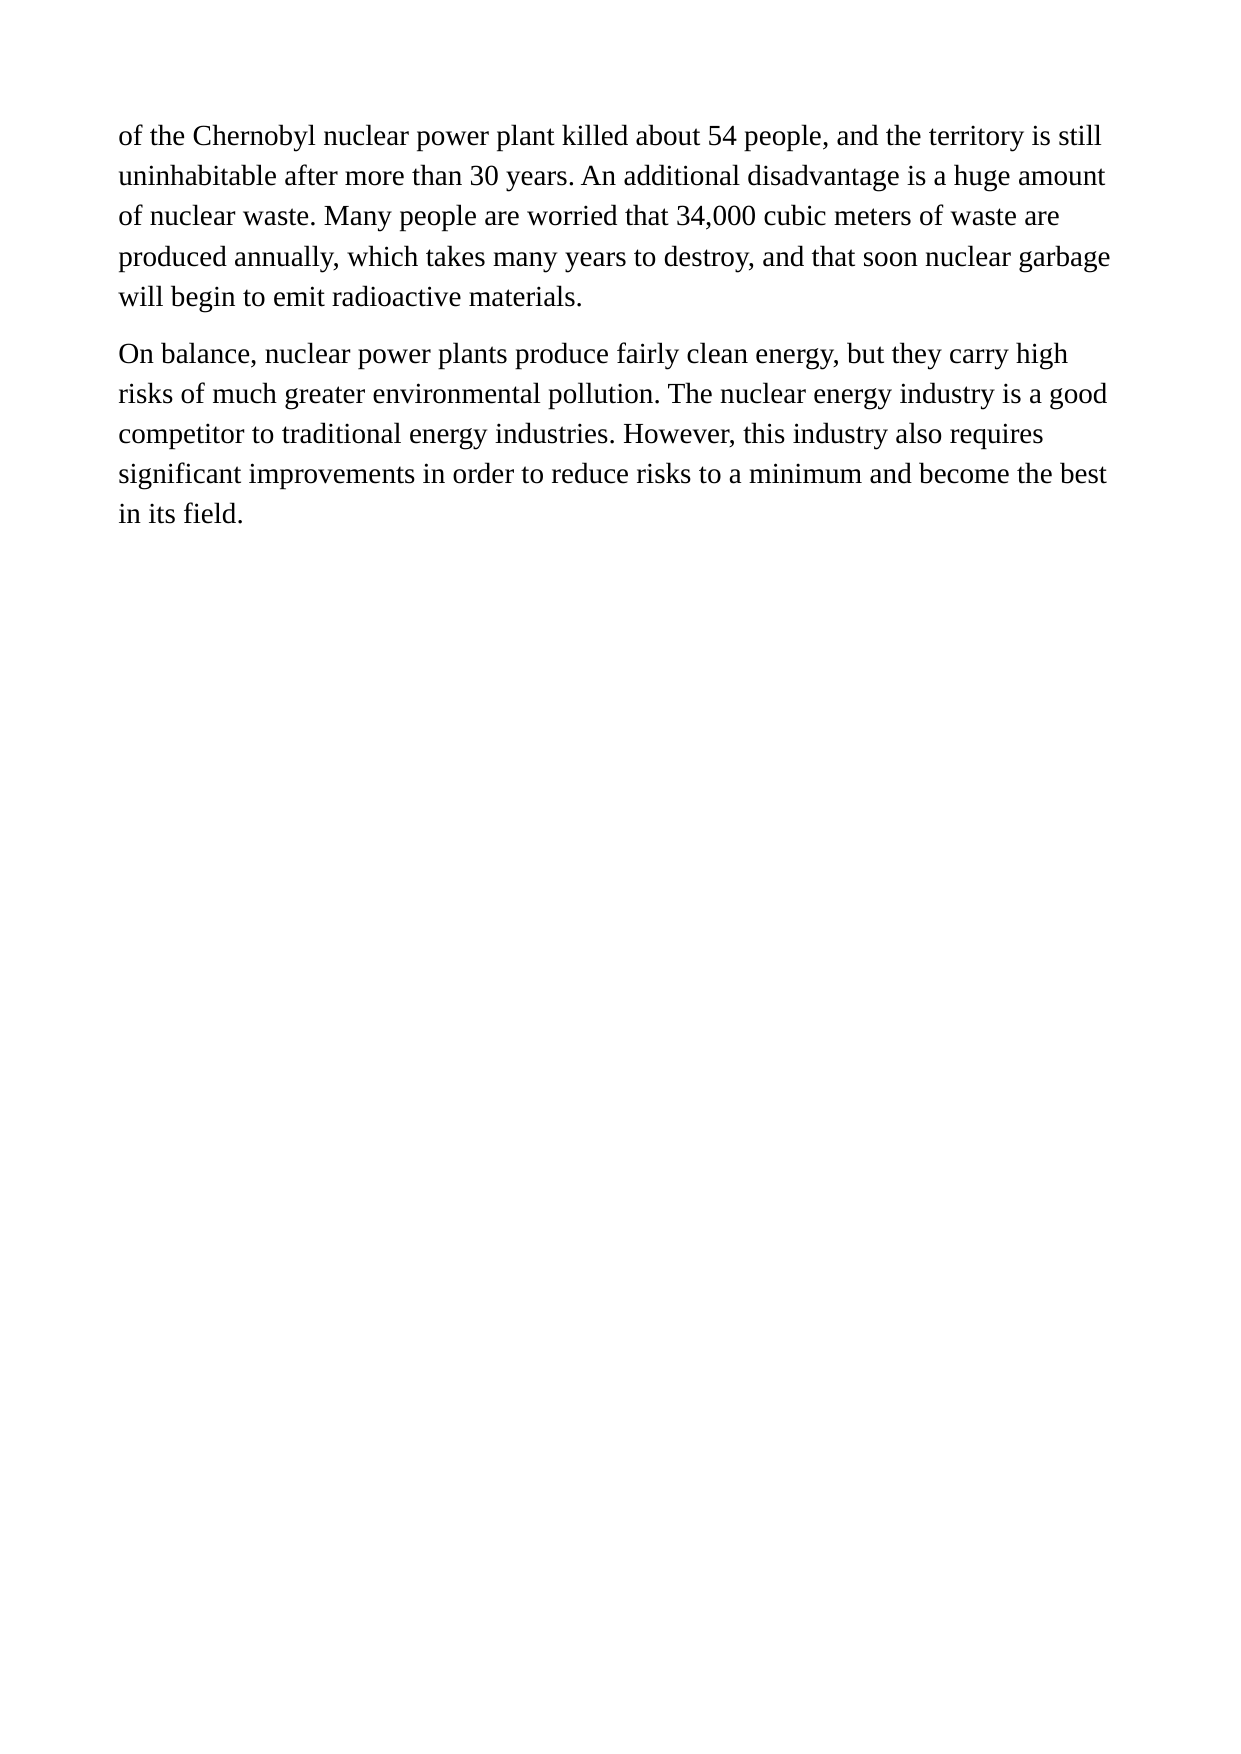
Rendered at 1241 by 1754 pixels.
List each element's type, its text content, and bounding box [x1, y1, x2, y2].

text On balance, nuclear power plants produce fairly clean energy, but they carry high risks of much greater environmental pollution. The nuclear energy industry is a good competitor to traditional energy industries. However, this industry also requires significant improvements in order to reduce risks to a minimum and become the best in its field. [118, 336, 1122, 530]
text of the Chernobyl nuclear power plant killed about 54 people, and the territory is still uninhabitable after more than 30 years. An additional disadvantage is a huge amount of nuclear waste. Many people are worried that 34,000 cubic meters of waste are produced annually, which takes many years to destroy, and that soon nuclear garbage will begin to emit radioactive materials. [118, 118, 1122, 312]
